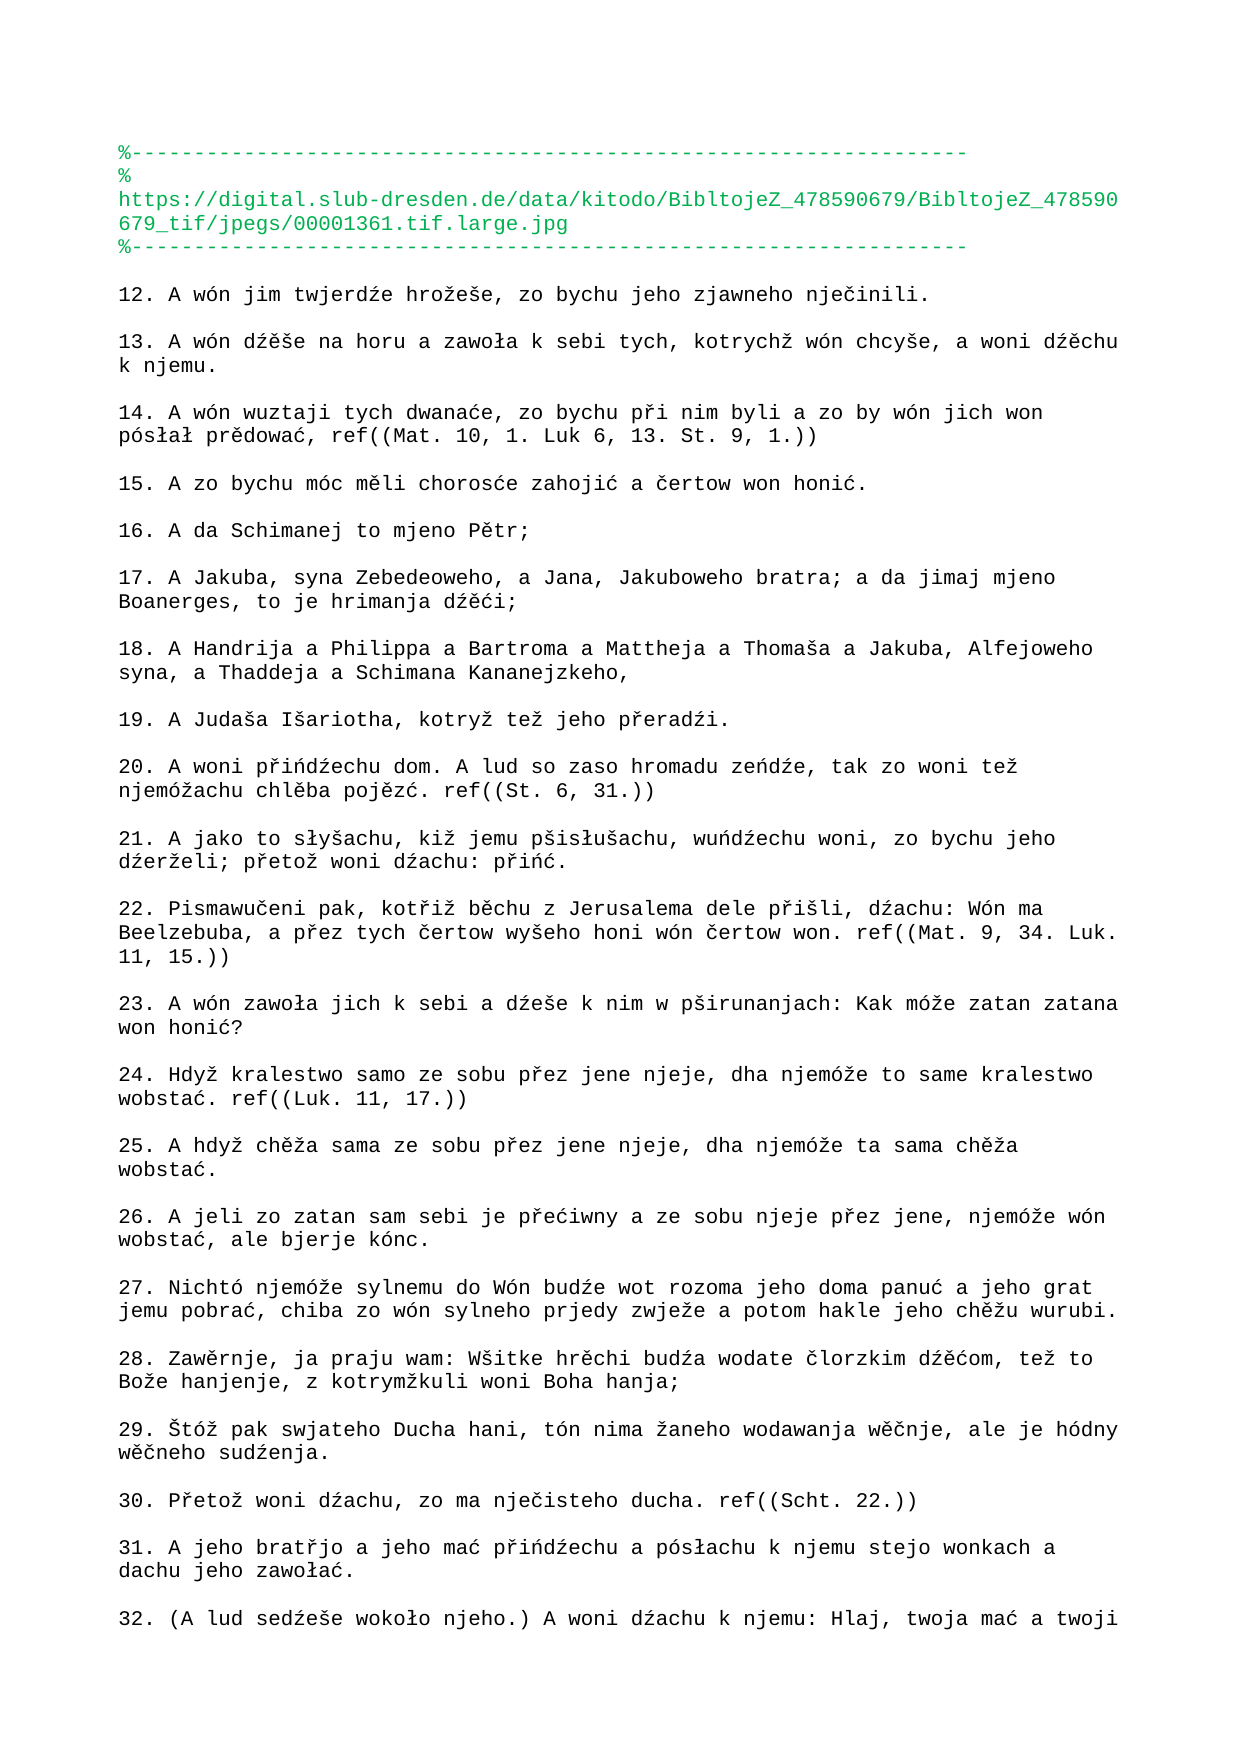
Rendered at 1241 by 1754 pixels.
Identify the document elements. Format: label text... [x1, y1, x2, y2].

text 12. A wón jim twjerdźe hrožeše, zo bychu jeho zjawneho nječinili. [118, 284, 1122, 307]
text 13. A wón dźěše na horu a zawoła k sebi tych, kotrychž wón chcyše, a woni dźěchu k njemu. [118, 331, 1122, 378]
text 25. A hdyž chěža sama ze sobu přez jene njeje, dha njemóže ta sama chěža wobstać. [118, 1135, 1122, 1182]
text 14. A wón wuztaji tych dwanaće, zo bychu při nim byli a zo by wón jich won pósłał prědować, ref((Mat. 10, 1. Luk 6, 13. St. 9, 1.)) [118, 402, 1122, 449]
text 27. Nichtó njemóže sylnemu do Wón budźe wot rozoma jeho doma panuć a jeho grat jemu pobrać, chiba zo wón sylneho prjedy zwježe a potom hakle jeho chěžu wurubi. [118, 1277, 1122, 1324]
text %------------------------------------------------------------------- [118, 142, 1122, 165]
text 24. Hdyž kralestwo samo ze sobu přez jene njeje, dha njemóže to same kralestwo wobstać. ref((Luk. 11, 17.)) [118, 1064, 1122, 1111]
text 16. A da Schimanej to mjeno Pětr; [118, 520, 1122, 544]
text % https://digital.slub-dresden.de/data/kitodo/BibltojeZ_478590679/BibltojeZ_478590679_tif/jpegs/00001361.tif.large.jpg %------------------------------------------------------------------- [118, 165, 1122, 260]
text 32. (A lud sedźeše wokoło njeho.) A woni dźachu k njemu: Hlaj, twoja mać a twoji [118, 1608, 1122, 1631]
text 21. A jako to słyšachu, kiž jemu pšisłušachu, wuńdźechu woni, zo bychu jeho dźerželi; přetož woni dźachu: přińć. [118, 827, 1122, 875]
text 22. Pismawučeni pak, kotřiž běchu z Jerusalema dele přišli, dźachu: Wón ma Beelzebuba, a přez tych čertow wyšeho honi wón čertow won. ref((Mat. 9, 34. Luk. 11, 15.)) [118, 898, 1122, 969]
text 31. A jeho bratřjo a jeho mać přińdźechu a pósłachu k njemu stejo wonkach a dachu jeho zawołać. [118, 1537, 1122, 1584]
text 26. A jeli zo zatan sam sebi je přećiwny a ze sobu njeje přez jene, njemóže wón wobstać, ale bjerje kónc. [118, 1206, 1122, 1253]
text 23. A wón zawoła jich k sebi a dźeše k nim w pširunanjach: Kak móže zatan zatana won honić? [118, 993, 1122, 1040]
text 15. A zo bychu móc měli chorosće zahojić a čertow won honić. [118, 473, 1122, 496]
text 19. A Judaša Išariotha, kotryž tež jeho přeradźi. [118, 709, 1122, 733]
text 18. A Handrija a Philippa a Bartroma a Mattheja a Thomaša a Jakuba, Alfejoweho syna, a Thaddeja a Schimana Kananejzkeho, [118, 638, 1122, 686]
text 20. A woni přińdźechu dom. A lud so zaso hromadu zeńdźe, tak zo woni tež njemóžachu chlěba pojězć. ref((St. 6, 31.)) [118, 757, 1122, 804]
text 30. Přetož woni dźachu, zo ma nječisteho ducha. ref((Scht. 22.)) [118, 1489, 1122, 1513]
text 28. Zawěrnje, ja praju wam: Wšitke hrěchi budźa wodate člorzkim dźěćom, tež to Bože hanjenje, z kotrymžkuli woni Boha hanja; [118, 1348, 1122, 1395]
text 29. Štóž pak swjateho Ducha hani, tón nima žaneho wodawanja wěčnje, ale je hódny wěčneho sudźenja. [118, 1419, 1122, 1466]
text 17. A Jakuba, syna Zebedeoweho, a Jana, Jakuboweho bratra; a da jimaj mjeno Boanerges, to je hrimanja dźěći; [118, 567, 1122, 615]
